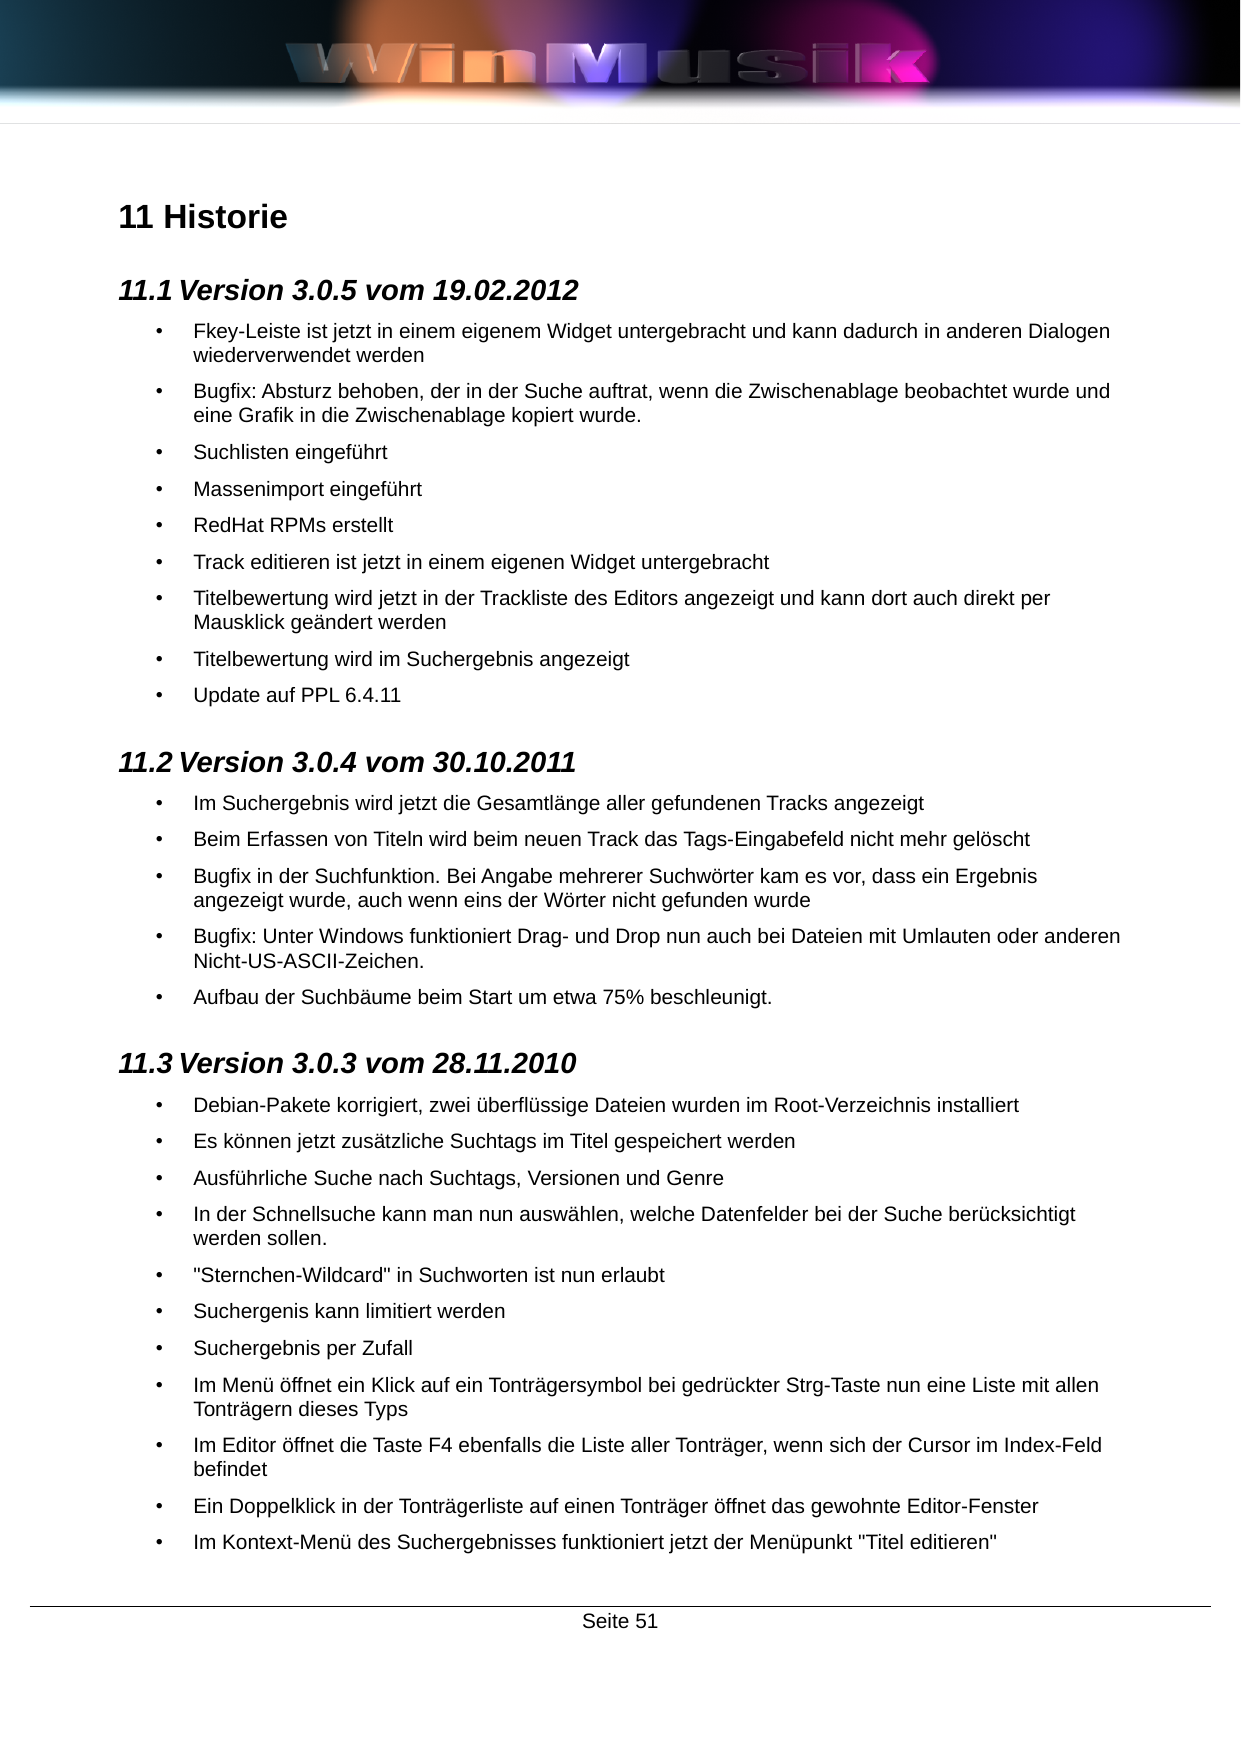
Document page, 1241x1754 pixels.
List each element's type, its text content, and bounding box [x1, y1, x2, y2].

subtitle Version 3.0.4 vom 30.10.2011 [118, 745, 1122, 778]
list Im Editor öffnet die Taste F4 ebenfalls die Liste aller Tonträger, wenn sich der Cursor im Index-Feld befindet [156, 1433, 1122, 1481]
list Suchergebnis per Zufall [156, 1336, 1122, 1360]
list Track editieren ist jetzt in einem eigenen Widget untergebracht [156, 549, 1122, 573]
list Beim Erfassen von Titeln wird beim neuen Track das Tags-Eingabefeld nicht mehr gelöscht [156, 827, 1122, 851]
list Ausführliche Suche nach Suchtags, Versionen und Genre [156, 1166, 1122, 1190]
list RedHat RPMs erstellt [156, 513, 1122, 537]
subtitle Version 3.0.3 vom 28.11.2010 [118, 1046, 1122, 1080]
list Update auf PPL 6.4.11 [156, 683, 1122, 707]
list Debian-Pakete korrigiert, zwei überflüssige Dateien wurden im Root-Verzeichnis installiert [156, 1092, 1122, 1117]
list Im Kontext-Menü des Suchergebnisses funktioniert jetzt der Menüpunkt "Titel editieren" [156, 1530, 1122, 1554]
list Suchergenis kann limitiert werden [156, 1299, 1122, 1323]
list Bugfix in der Suchfunktion. Bei Angabe mehrerer Suchwörter kam es vor, dass ein Ergebnis angezeigt wurde, auch wenn eins der Wörter nicht gefunden wurde [156, 864, 1122, 912]
list Bugfix: Unter Windows funktioniert Drag- und Drop nun auch bei Dateien mit Umlauten oder anderen Nicht-US-ASCII-Zeichen. [156, 924, 1122, 972]
list Im Menü öffnet ein Klick auf ein Tonträgersymbol bei gedrückter Strg-Taste nun eine Liste mit allen Tonträgern dieses Typs [156, 1372, 1122, 1420]
list "Sternchen-Wildcard" in Suchworten ist nun erlaubt [156, 1263, 1122, 1287]
list Aufbau der Suchbäume beim Start um etwa 75% beschleunigt. [156, 985, 1122, 1009]
list Titelbewertung wird jetzt in der Trackliste des Editors angezeigt und kann dort auch direkt per Mausklick geändert werden [156, 586, 1122, 634]
list Im Suchergebnis wird jetzt die Gesamtlänge aller gefundenen Tracks angezeigt [156, 791, 1122, 815]
list Titelbewertung wird im Suchergebnis angezeigt [156, 647, 1122, 671]
list In der Schnellsuche kann man nun auswählen, welche Datenfelder bei der Suche berücksichtigt werden sollen. [156, 1202, 1122, 1250]
list Suchlisten eingeführt [156, 440, 1122, 464]
list Es können jetzt zusätzliche Suchtags im Titel gespeichert werden [156, 1129, 1122, 1153]
subtitle Historie [118, 197, 1122, 235]
list Bugfix: Absturz behoben, der in der Suche auftrat, wenn die Zwischenablage beobachtet wurde und eine Grafik in die Zwischenablage kopiert wurde. [156, 379, 1122, 427]
subtitle Version 3.0.5 vom 19.02.2012 [118, 273, 1122, 306]
list Ein Doppelklick in der Tonträgerliste auf einen Tonträger öffnet das gewohnte Editor-Fenster [156, 1493, 1122, 1517]
list Fkey-Leiste ist jetzt in einem eigenem Widget untergebracht und kann dadurch in anderen Dialogen wiederverwendet werden [156, 319, 1122, 367]
list Massenimport eingeführt [156, 476, 1122, 500]
